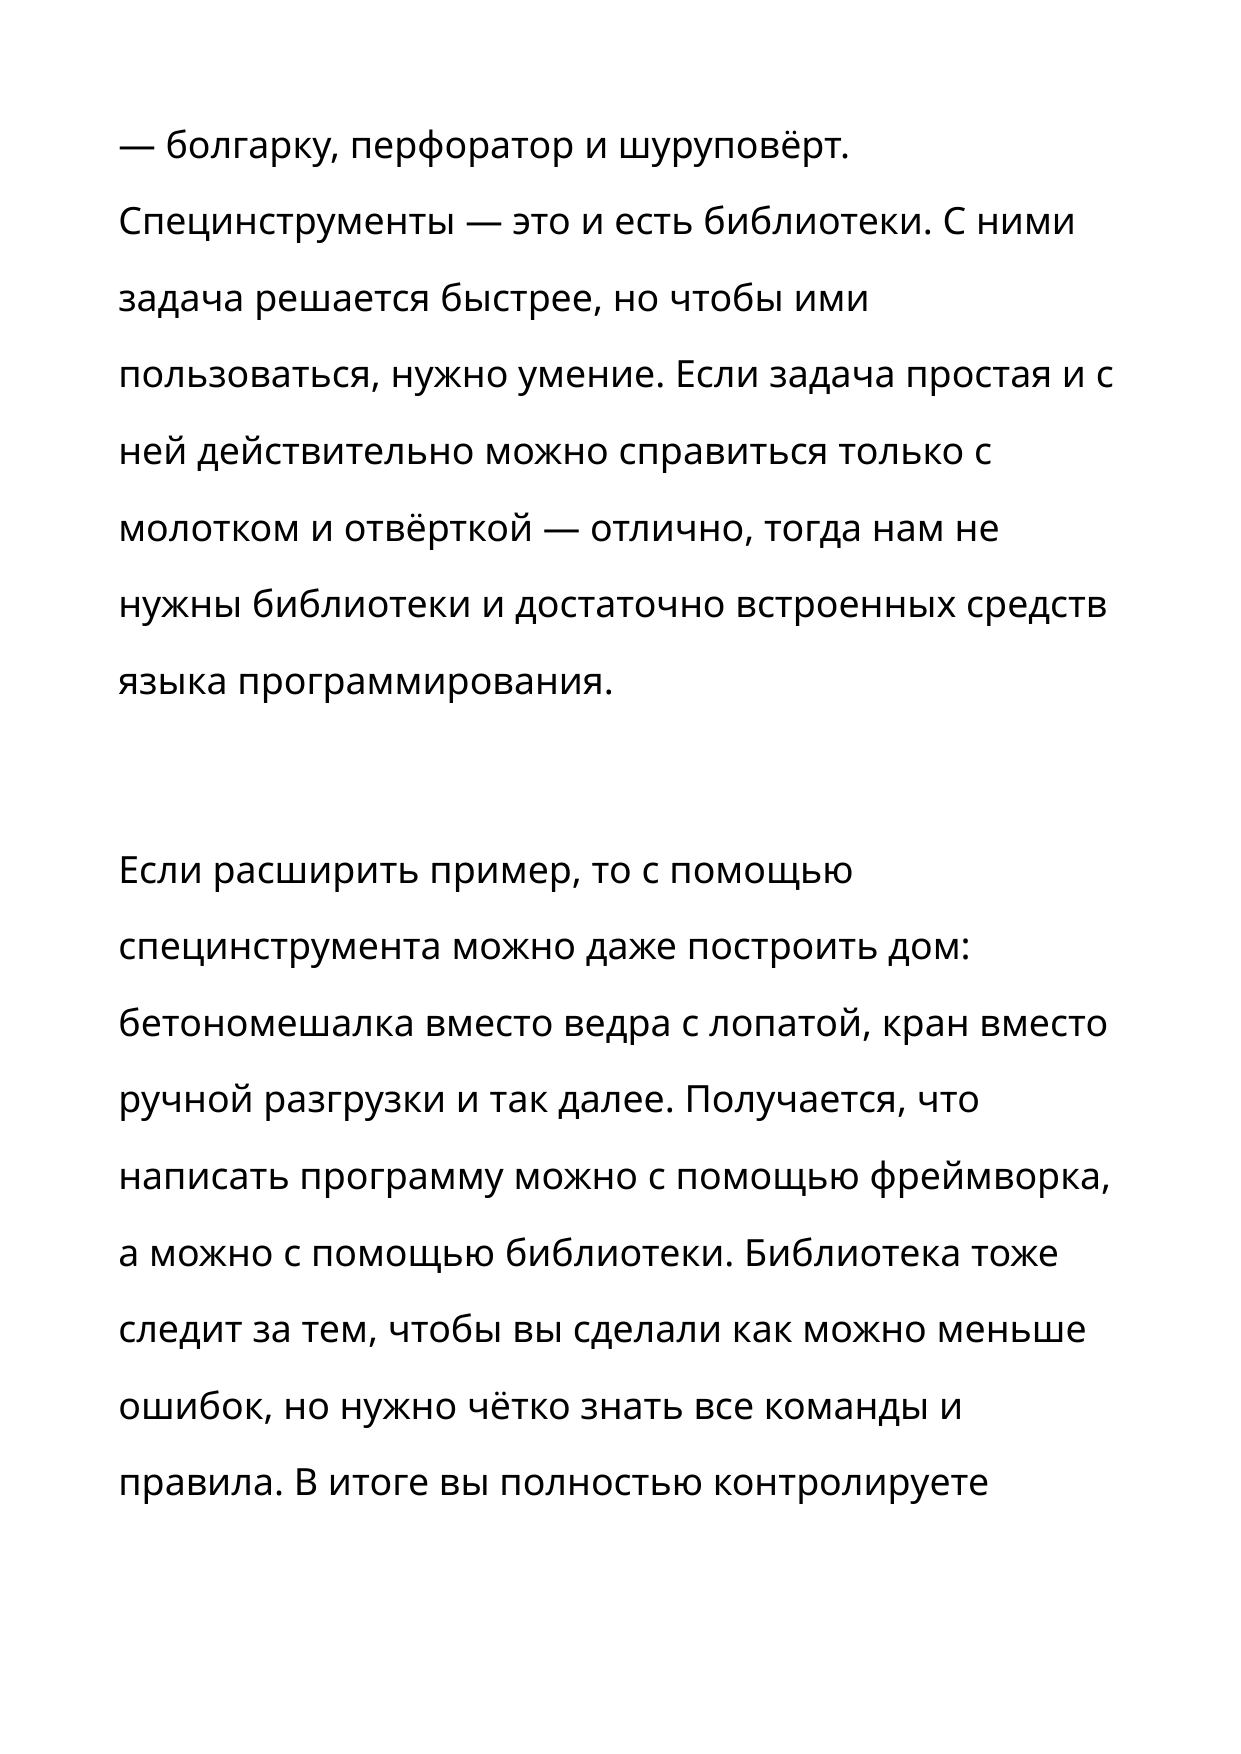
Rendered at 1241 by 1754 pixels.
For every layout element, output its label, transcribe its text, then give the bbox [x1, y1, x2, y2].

text Если расширить пример, то с помощью специнструмента можно даже построить дом: бетономешалка вместо ведра с лопатой, кран вместо ручной разгрузки и так далее. Получается, что написать программу можно с помощью фреймворка, а можно с помощью библиотеки. Библиотека тоже следит за тем, чтобы вы сделали как можно меньше ошибок, но нужно чётко знать все команды и правила. В итоге вы полностью контролируете [118, 843, 1122, 1507]
text — болгарку, перфоратор и шуруповёрт. Специнструменты — это и есть библиотеки. С ними задача решается быстрее, но чтобы ими пользоваться, нужно умение. Если задача простая и с ней действительно можно справиться только с молотком и отвёрткой — отлично, тогда нам не нужны библиотеки и достаточно встроенных средств языка программирования. [118, 118, 1122, 705]
